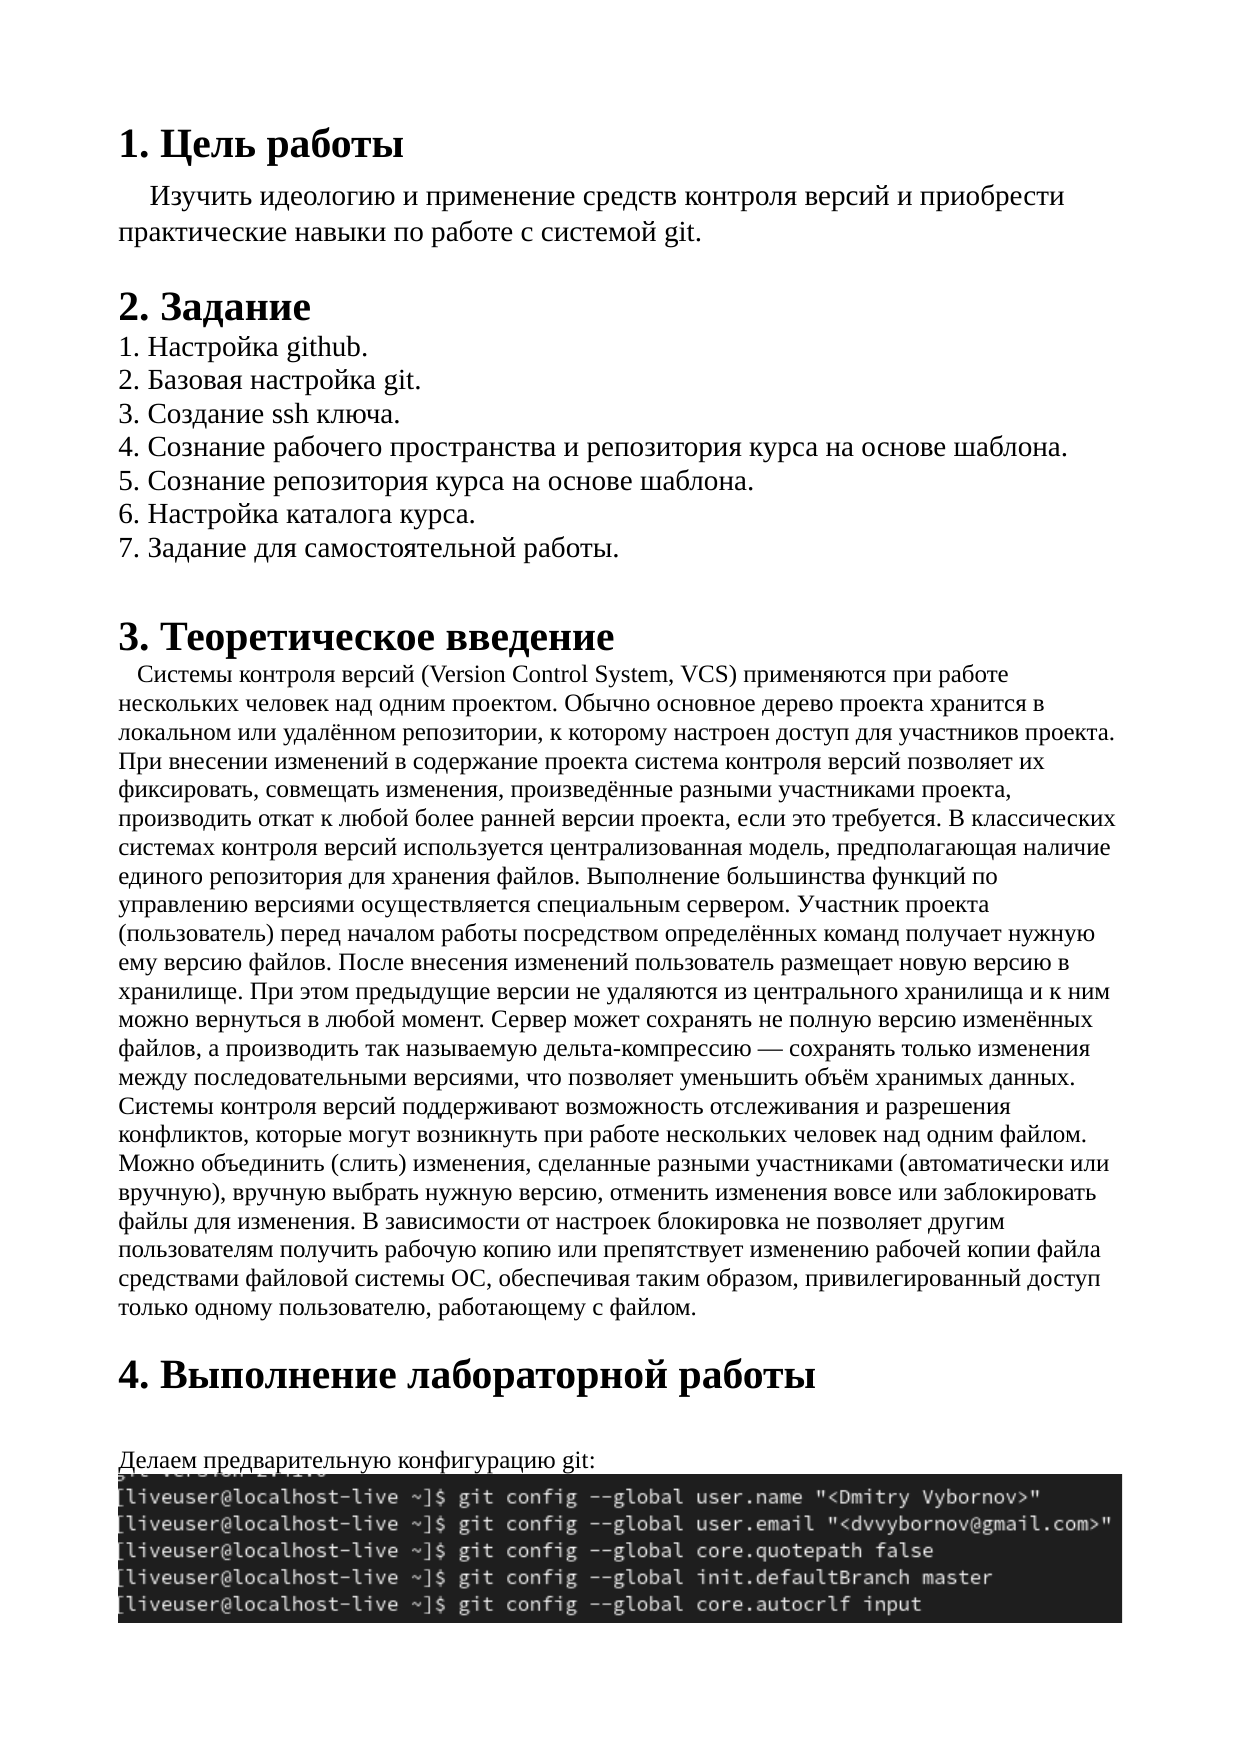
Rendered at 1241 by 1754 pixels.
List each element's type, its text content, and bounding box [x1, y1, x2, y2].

text 2. Задание [118, 281, 1122, 329]
text 5. Сознание репозитория курса на основе шаблона. [118, 463, 1122, 497]
text 4. Выполнение лабораторной работы [118, 1349, 1122, 1397]
text 1. Настройка github. [118, 329, 1122, 362]
text 1. Цель работы [118, 118, 1122, 166]
text 2. Базовая настройка git. [118, 362, 1122, 396]
text Системы контроля версий (Version Control System, VCS) применяются при работе нескольких человек над одним проектом. Обычно основное дерево проекта хранится в локальном или удалённом репозитории, к которому настроен доступ для участников проекта. При внесении изменений в содержание проекта система контроля версий позволяет их фиксировать, совмещать изменения, произведённые разными участниками проекта, производить откат к любой более ранней версии проекта, если это требуется. В классических системах контроля версий используется централизованная модель, предполагающая наличие единого репозитория для хранения файлов. Выполнение большинства функций по управлению версиями осуществляется специальным сервером. Участник проекта (пользователь) перед началом работы посредством определённых команд получает нужную ему версию файлов. После внесения изменений пользователь размещает новую версию в хранилище. При этом предыдущие версии не удаляются из центрального хранилища и к ним можно вернуться в любой момент. Сервер может сохранять не полную версию изменённых файлов, а производить так называемую дельта-компрессию — сохранять только изменения между последовательными версиями, что позволяет уменьшить объём хранимых данных. Системы контроля версий поддерживают возможность отслеживания и разрешения конфликтов, которые могут возникнуть при работе нескольких человек над одним файлом. Можно объединить (слить) изменения, сделанные разными участниками (автоматически или вручную), вручную выбрать нужную версию, отменить изменения вовсе или заблокировать файлы для изменения. В зависимости от настроек блокировка не позволяет другим пользователям получить рабочую копию или препятствует изменению рабочей копии файла средствами файловой системы ОС, обеспечивая таким образом, привилегированный доступ только одному пользователю, работающему с файлом. [118, 659, 1122, 1321]
text 7. Задание для самостоятельной работы. [118, 530, 1122, 564]
text Изучить идеологию и применение средств контроля версий и приобрести практические навыки по работе с системой git. [118, 166, 1122, 247]
text Делаем предварительную конфигурацию git: [118, 1445, 1122, 1474]
text 6. Настройка каталога курса. [118, 497, 1122, 530]
text 3. Создание ssh ключа. [118, 396, 1122, 429]
text 3. Теоретическое введение [118, 612, 1122, 659]
text 4. Сознание рабочего пространства и репозитория курса на основе шаблона. [118, 429, 1122, 463]
